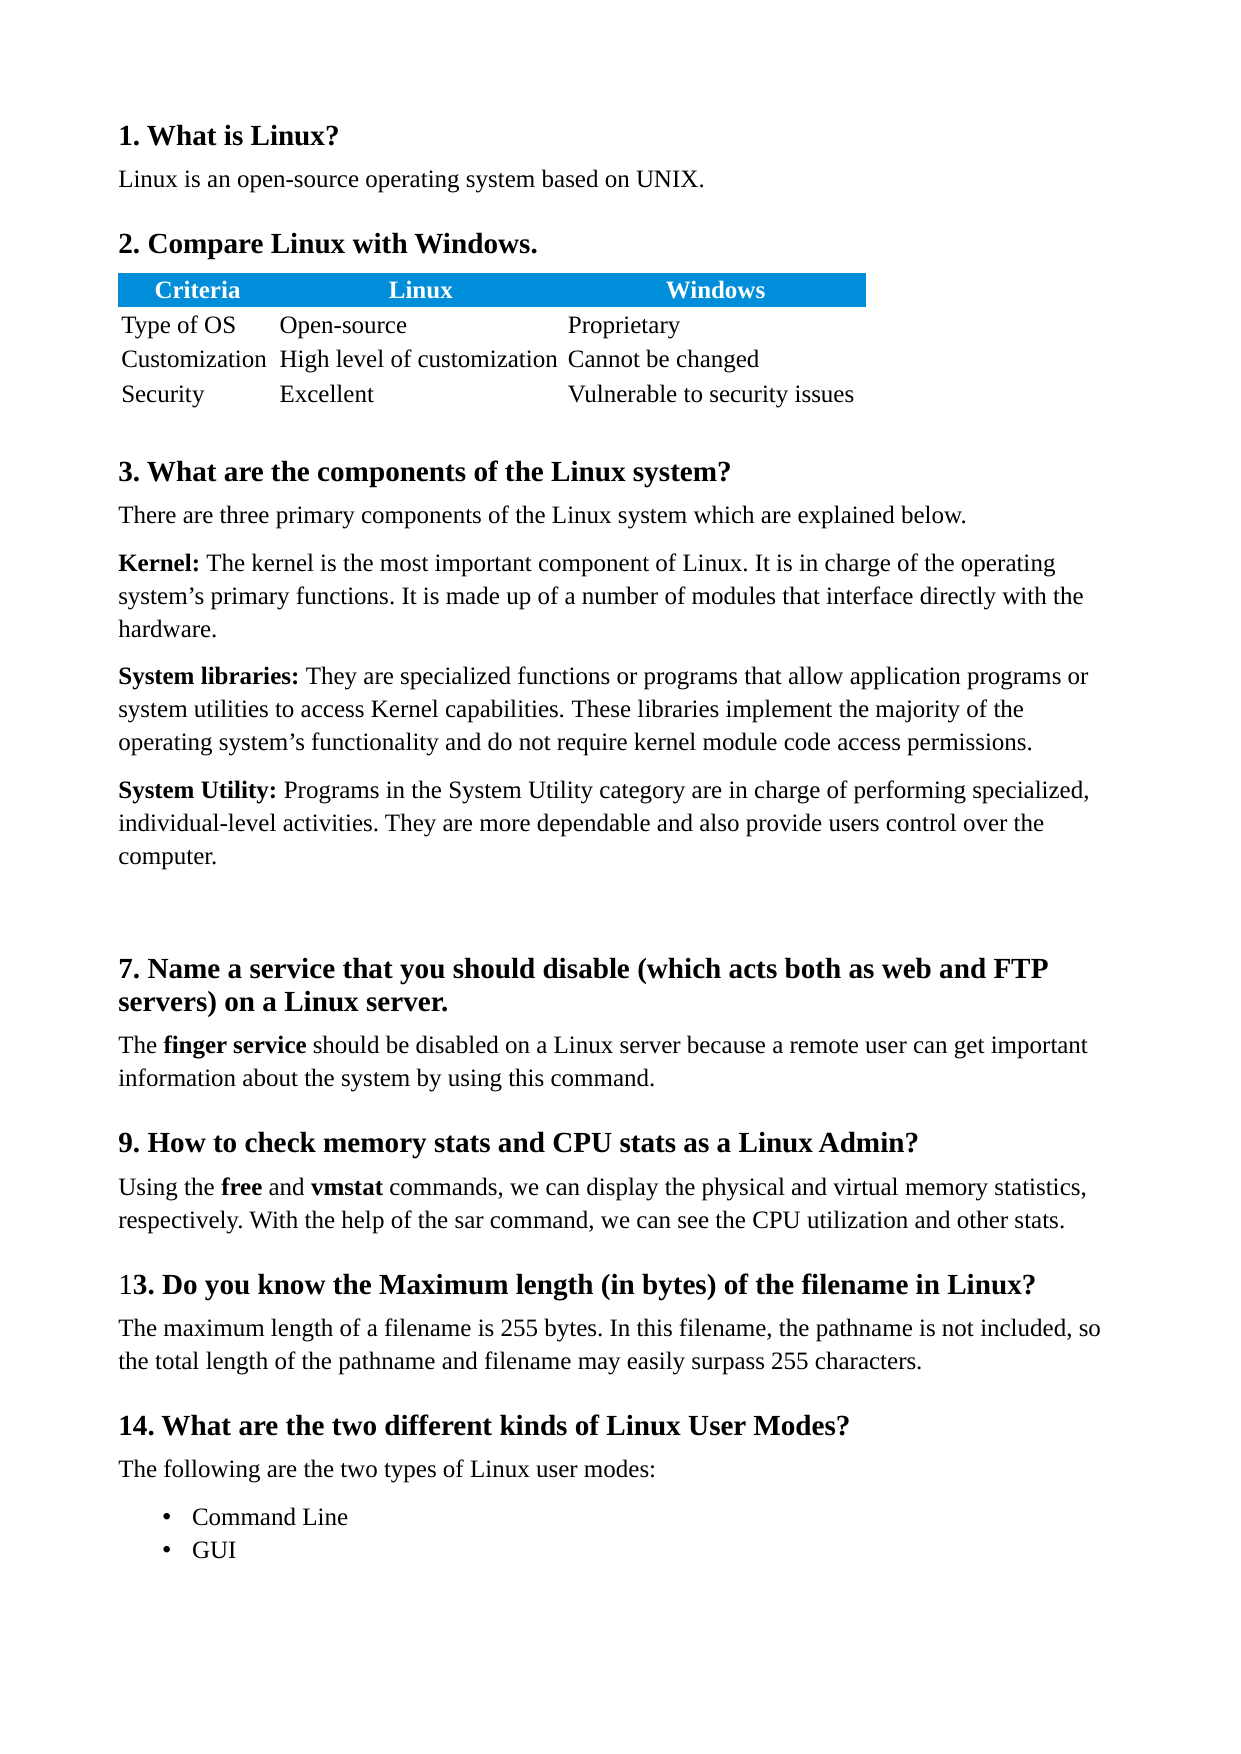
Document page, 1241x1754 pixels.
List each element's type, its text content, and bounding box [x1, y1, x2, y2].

text The following are the two types of Linux user modes: [118, 1454, 1122, 1483]
table_header Criteria [118, 273, 276, 307]
list GUI [162, 1535, 1122, 1563]
text System libraries: They are specialized functions or programs that allow application programs or system utilities to access Kernel capabilities. These libraries implement the majority of the operating system’s functionality and do not require kernel module code access permissions. [118, 661, 1122, 756]
subtitle 9. How to check memory stats and CPU stats as a Linux Admin? [118, 1126, 1122, 1159]
text The maximum length of a filename is 255 bytes. In this filename, the pathname is not included, so the total length of the pathname and filename may easily surpass 255 characters. [118, 1313, 1122, 1375]
table_cell Excellent [276, 376, 565, 411]
table_cell Open-source [276, 307, 565, 342]
table_cell Type of OS [118, 307, 276, 342]
text The finger service should be disabled on a Linux server because a remote user can get important information about the system by using this command. [118, 1030, 1122, 1092]
subtitle 1. What is Linux? [118, 118, 1122, 152]
table_cell Vulnerable to security issues [565, 376, 866, 411]
table_cell High level of customization [276, 342, 565, 376]
subtitle 3. What are the components of the Linux system? [118, 454, 1122, 488]
subtitle 13. Do you know the Maximum length (in bytes) of the filename in Linux? [118, 1267, 1122, 1300]
table_cell Cannot be changed [565, 342, 866, 376]
subtitle 2. Compare Linux with Windows. [118, 226, 1122, 260]
table_cell Proprietary [565, 307, 866, 342]
table_cell Customization [118, 342, 276, 376]
subtitle 7. Name a service that you should disable (which acts both as web and FTP servers) on a Linux server. [118, 951, 1122, 1018]
table_header Windows [565, 273, 866, 307]
list Command Line [162, 1502, 1122, 1531]
text Linux is an open-source operating system based on UNIX. [118, 164, 1122, 193]
text Kernel: The kernel is the most important component of Linux. It is in charge of the operating system’s primary functions. It is made up of a number of modules that interface directly with the hardware. [118, 548, 1122, 642]
text There are three primary components of the Linux system which are explained below. [118, 500, 1122, 529]
subtitle 14. What are the two different kinds of Linux User Modes? [118, 1408, 1122, 1442]
table_header Linux [276, 273, 565, 307]
text Using the free and vmstat commands, we can display the physical and virtual memory statistics, respectively. With the help of the sar command, we can see the CPU utilization and other stats. [118, 1172, 1122, 1233]
text System Utility: Programs in the System Utility category are in charge of performing specialized, individual-level activities. They are more dependable and also provide users control over the computer. [118, 775, 1122, 870]
table_cell Security [118, 376, 276, 411]
